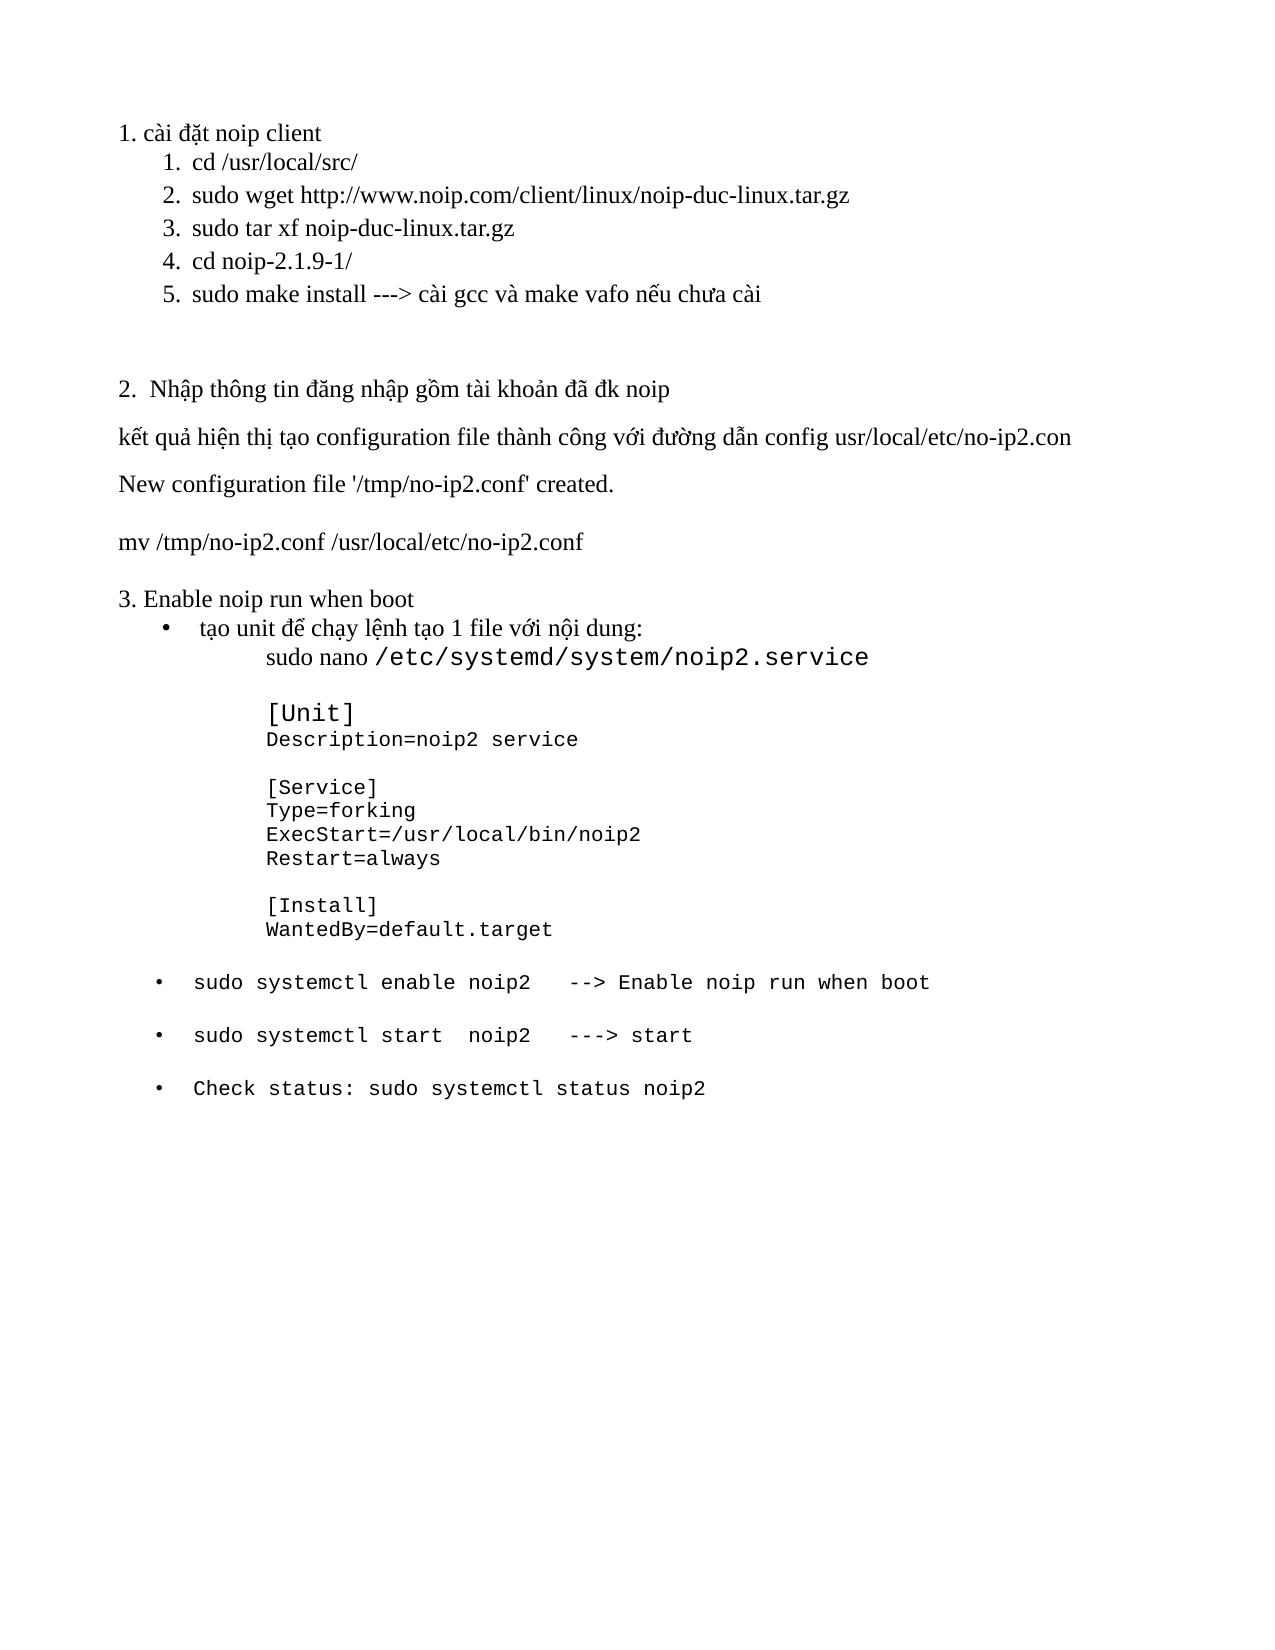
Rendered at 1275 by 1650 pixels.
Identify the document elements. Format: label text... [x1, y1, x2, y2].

text Description=noip2 service [118, 729, 1157, 753]
text kết quả hiện thị tạo configuration file thành công với đường dẫn config usr/local/etc/no-ip2.con [118, 422, 1157, 451]
list sudo make install ---> cài gcc và make vafo nếu chưa cài [162, 279, 1157, 308]
text [Install] [118, 895, 1157, 918]
list cd /usr/local/src/ [162, 147, 1157, 176]
text 1. cài đặt noip client [118, 118, 1157, 147]
list cd noip-2.1.9-1/ [162, 246, 1157, 275]
text 3. Enable noip run when boot [118, 584, 1157, 613]
list sudo tar xf noip-duc-linux.tar.gz [162, 213, 1157, 242]
list Check status: sudo systemctl status noip2 [156, 1078, 1157, 1102]
text [Service] [118, 777, 1157, 800]
list sudo systemctl enable noip2 --> Enable noip run when boot [156, 972, 1157, 995]
text Restart=always [118, 848, 1157, 871]
text sudo nano /etc/systemd/system/noip2.service [118, 642, 1157, 673]
text Type=forking [118, 800, 1157, 824]
text mv /tmp/no-ip2.conf /usr/local/etc/no-ip2.conf [118, 527, 1157, 556]
text New configuration file '/tmp/no-ip2.conf' created. [118, 469, 1157, 498]
list tạo unit để chạy lệnh tạo 1 file với nội dung: [162, 613, 1157, 642]
text WantedBy=default.target [118, 918, 1157, 942]
list sudo systemctl start noip2 ---> start [156, 1025, 1157, 1048]
text 2. Nhập thông tin đăng nhập gồm tài khoản đã đk noip [118, 374, 1157, 403]
list sudo wget http://www.noip.com/client/linux/noip-duc-linux.tar.gz [162, 180, 1157, 209]
text [Unit] [118, 701, 1157, 729]
text ExecStart=/usr/local/bin/noip2 [118, 824, 1157, 848]
